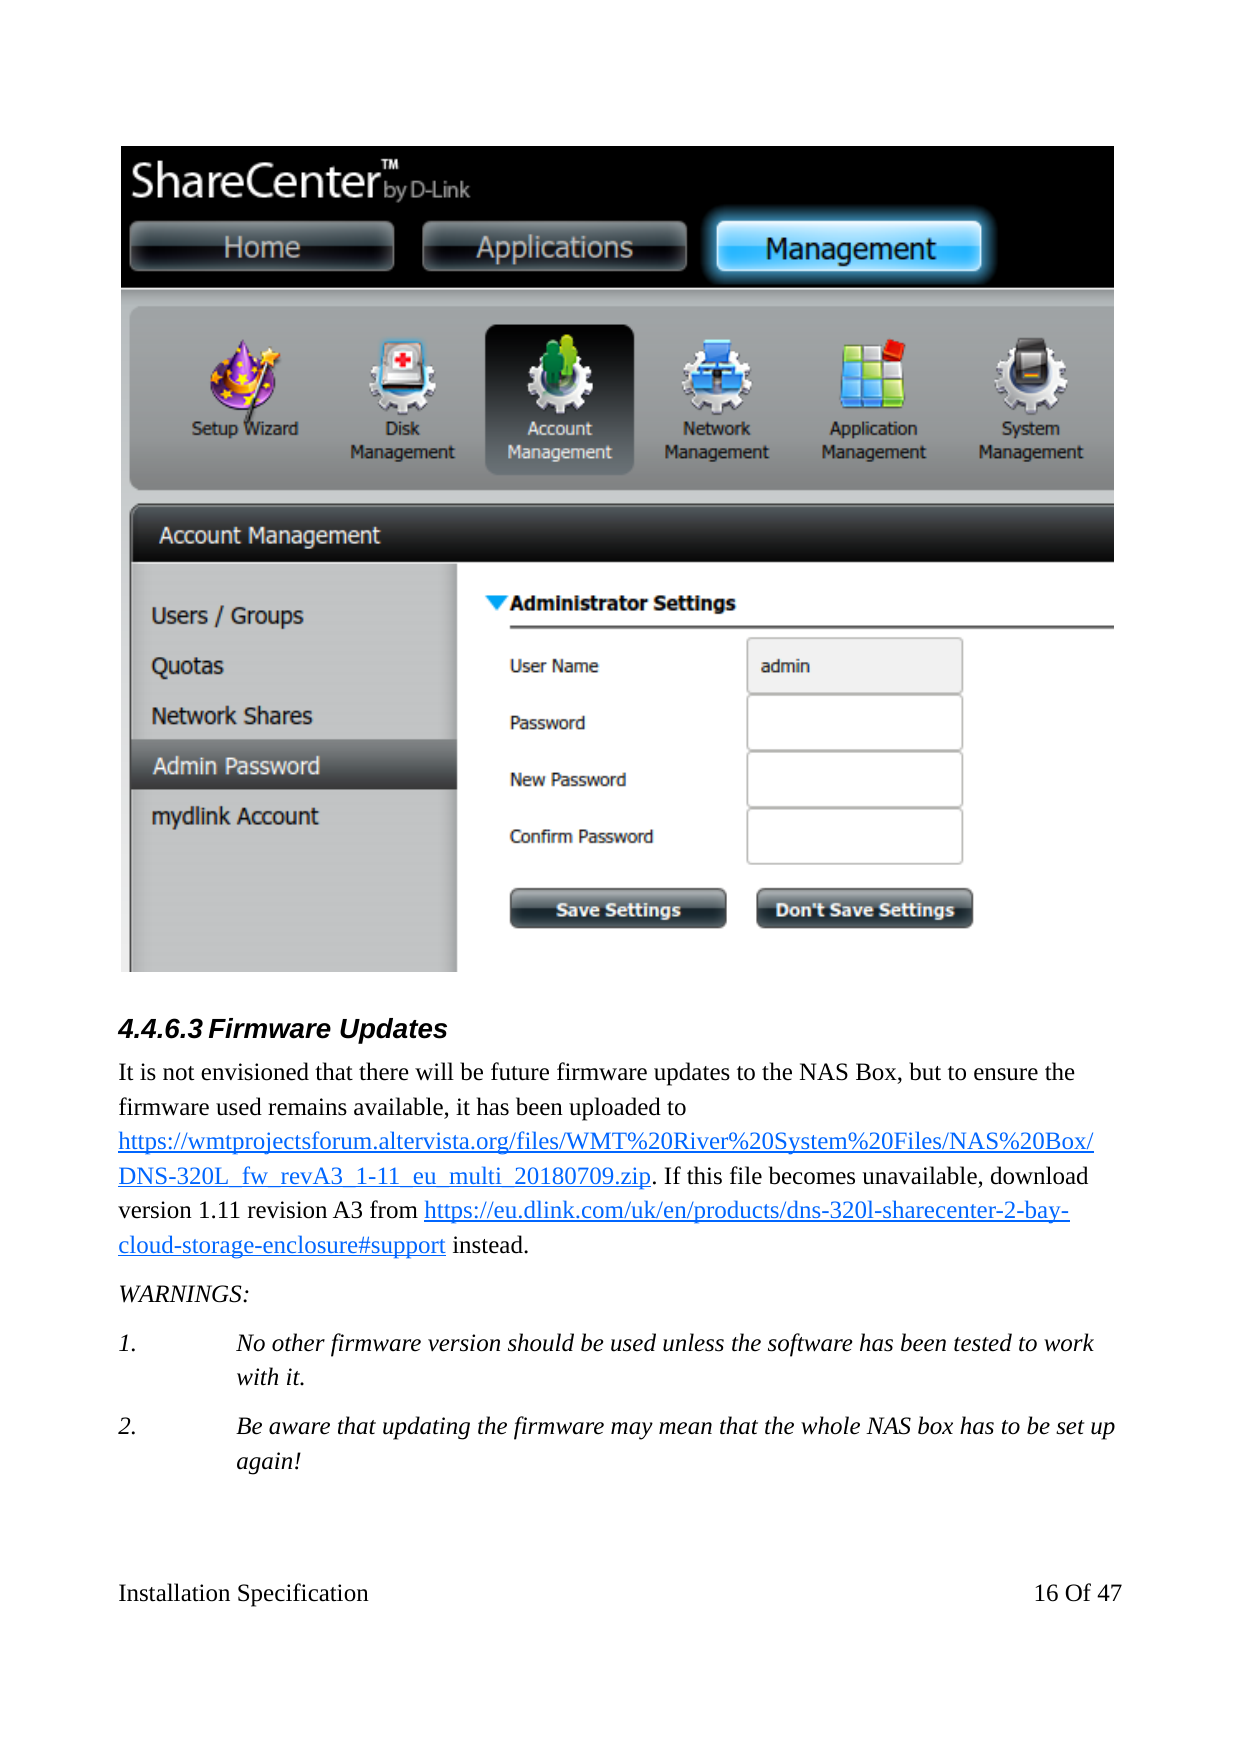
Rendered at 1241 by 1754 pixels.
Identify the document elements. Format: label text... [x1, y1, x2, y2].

subtitle Firmware Updates [118, 1013, 1122, 1045]
text 2. Be aware that updating the firmware may mean that the whole NAS box has to be set up again! [118, 1411, 1122, 1474]
picture [121, 146, 1114, 972]
text It is not envisioned that there will be future firmware updates to the NAS Box, but to ensure the firmware used remains available, it has been uploaded to https://wmtprojectsforum.altervista.org/files/WMT%20River%20System%20Files/NAS%20Box/DNS-320L_fw_revA3_1-11_eu_multi_20180709.zip. If this file becomes unavailable, download version 1.11 revision A3 from https://eu.dlink.com/uk/en/products/dns-320l-sharecenter-2-bay-cloud-storage-enclosure#support instead. [118, 1057, 1122, 1258]
text 1. No other firmware version should be used unless the software has been tested to work with it. [118, 1328, 1122, 1391]
text WARNINGS: [118, 1279, 1122, 1307]
